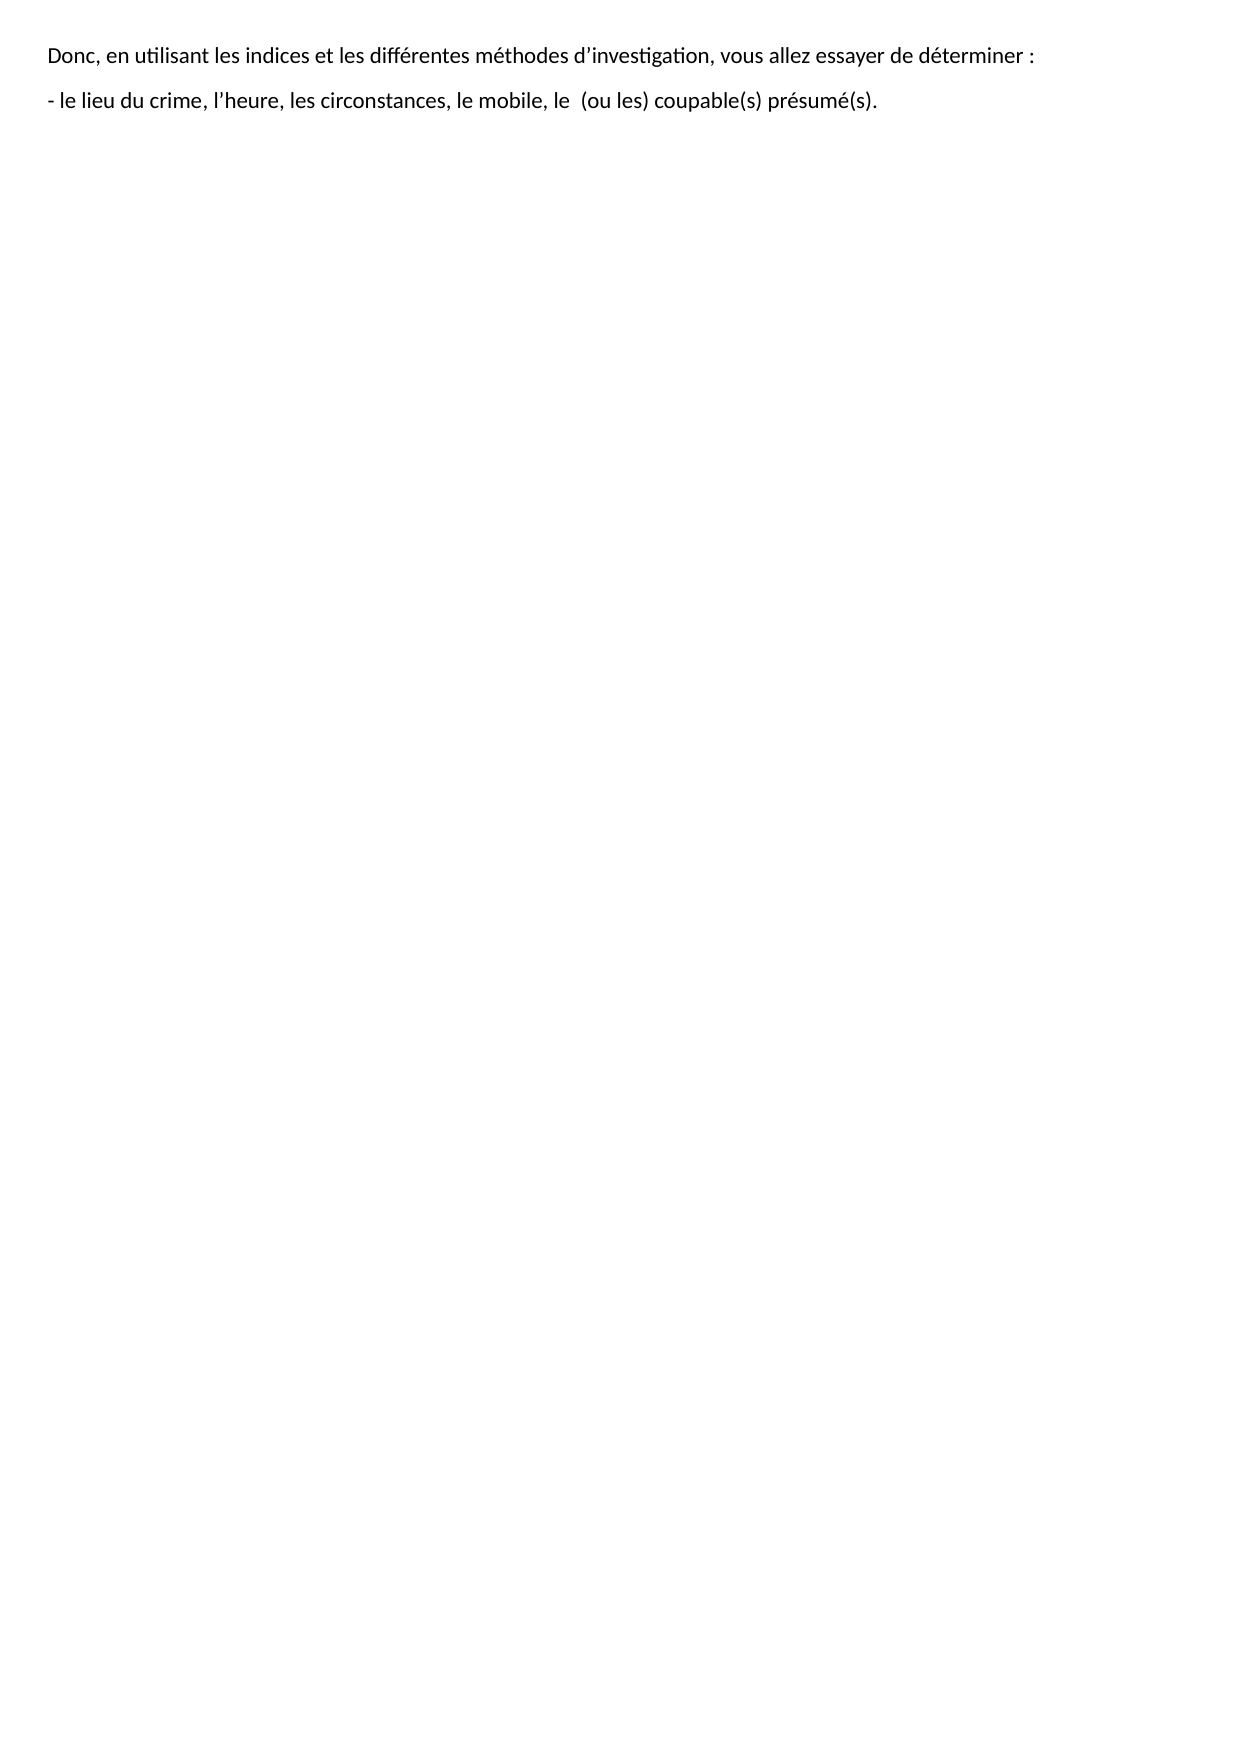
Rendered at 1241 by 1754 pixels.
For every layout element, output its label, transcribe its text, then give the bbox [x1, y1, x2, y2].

text Donc, en utilisant les indices et les différentes méthodes d’investigation, vous allez essayer de déterminer : [47, 41, 1193, 69]
text - le lieu du crime, l’heure, les circonstances, le mobile, le (ou les) coupable(s) présumé(s). [47, 86, 1193, 114]
